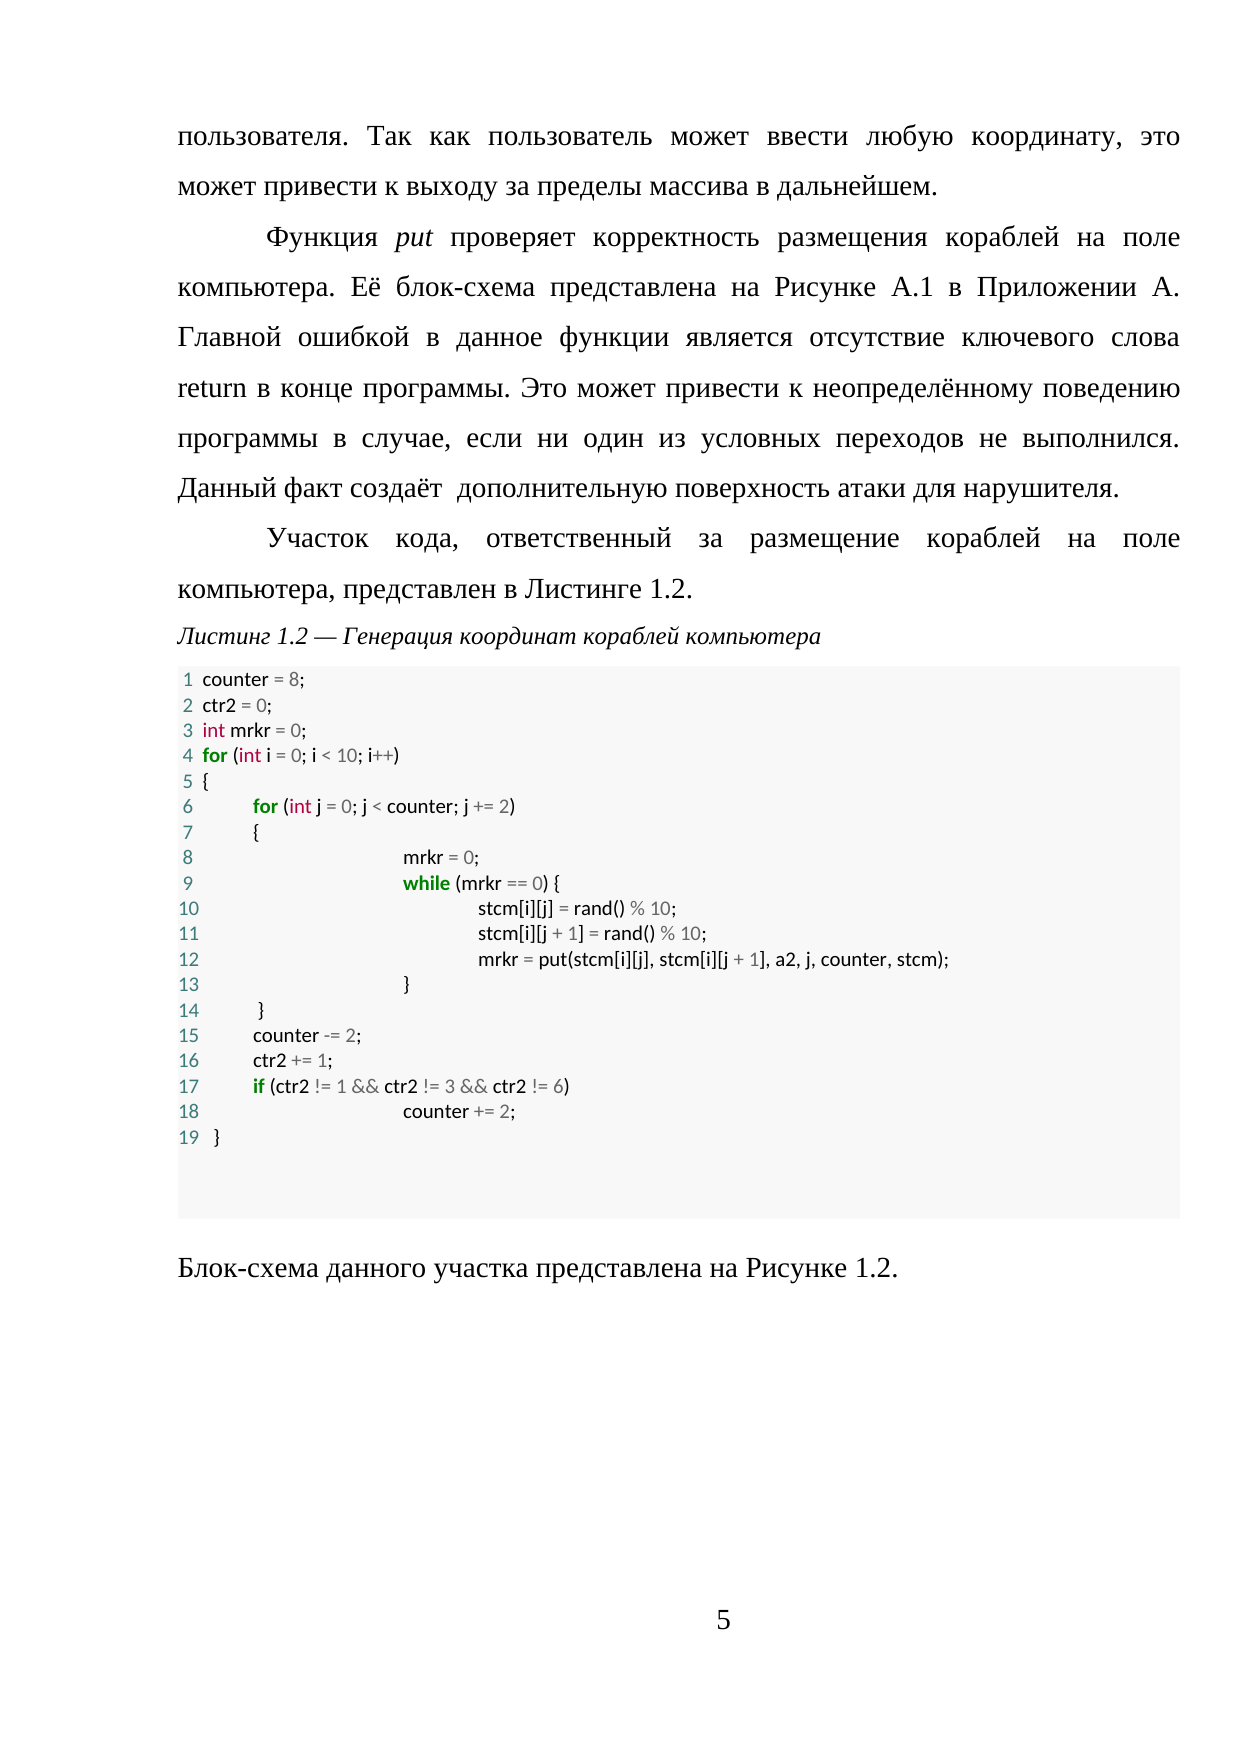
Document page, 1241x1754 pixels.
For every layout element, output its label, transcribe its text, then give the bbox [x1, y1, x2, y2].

text пользователя. Так как пользователь может ввести любую координату, это может привести к выходу за пределы массива в дальнейшем. [177, 118, 1181, 202]
text Листинг 1.2 — Генерация координат кораблей компьютера [177, 621, 1181, 650]
text Функция put проверяет корректность размещения кораблей на поле компьютера. Её блок-схема представлена на Рисунке А.1 в Приложении А. Главной ошибкой в данное функции является отсутствие ключевого слова return в конце программы. Это может привести к неопределённому поведению программы в случае, если ни один из условных переходов не выполнился. Данный факт создаёт дополнительную поверхность атаки для нарушителя. [177, 219, 1181, 504]
text Участок кода, ответственный за размещение кораблей на поле компьютера, представлен в Листинге 1.2. [177, 521, 1181, 604]
text Блок-схема данного участка представлена на Рисунке 1.2. [177, 664, 1181, 1283]
